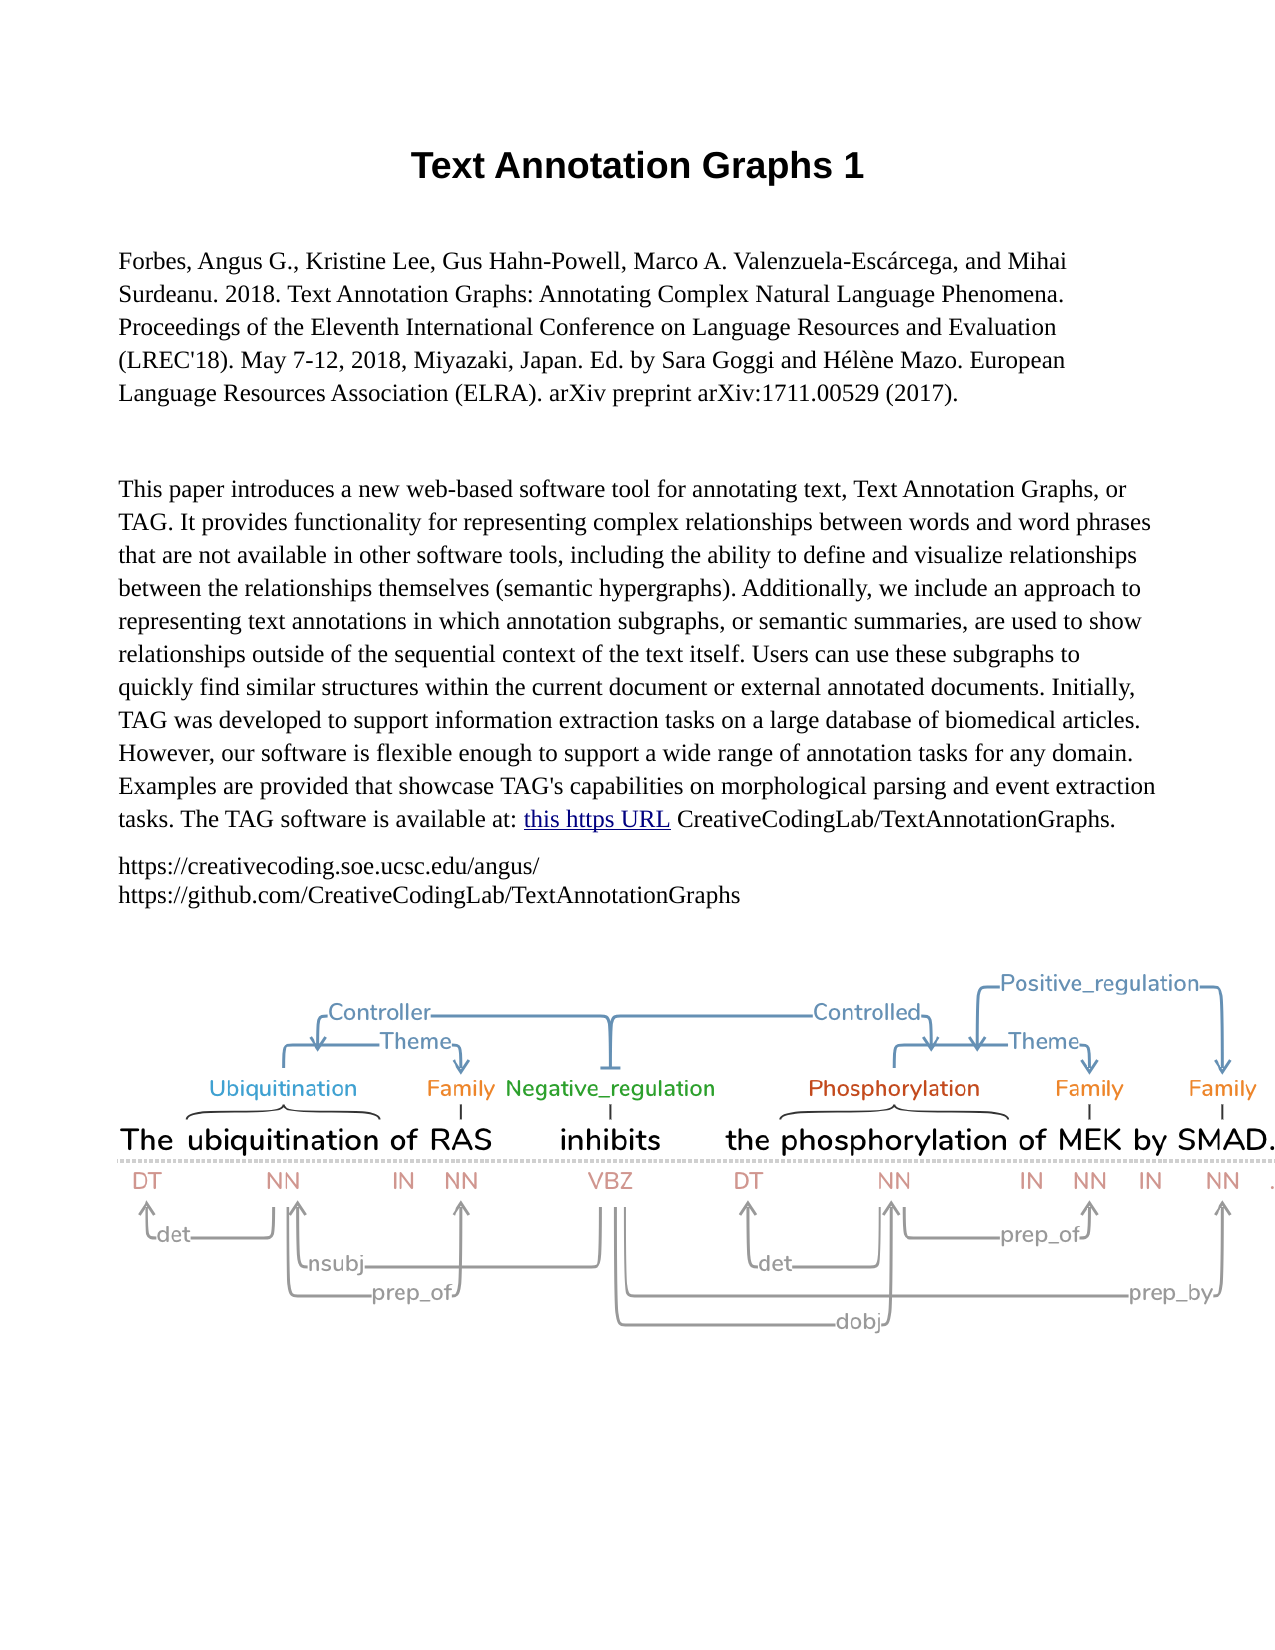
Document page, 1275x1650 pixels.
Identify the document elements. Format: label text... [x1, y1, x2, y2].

text Forbes, Angus G., Kristine Lee, Gus Hahn-Powell, Marco A. Valenzuela-Escárcega, and Mihai Surdeanu. 2018. Text Annotation Graphs: Annotating Complex Natural Language Phenomena. Proceedings of the Eleventh International Conference on Language Resources and Evaluation (LREC'18). May 7-12, 2018, Miyazaki, Japan. Ed. by Sara Goggi and Hélène Mazo. European Language Resources Association (ELRA). arXiv preprint arXiv:1711.00529 (2017). [118, 246, 1157, 407]
text https://creativecoding.soe.ucsc.edu/angus/ [118, 851, 1157, 880]
text https://github.com/CreativeCodingLab/TextAnnotationGraphs [118, 880, 1157, 909]
title Text Annotation Graphs 1 [118, 143, 1157, 186]
text This paper introduces a new web-based software tool for annotating text, Text Annotation Graphs, or TAG. It provides functionality for representing complex relationships between words and word phrases that are not available in other software tools, including the ability to define and visualize relationships between the relationships themselves (semantic hypergraphs). Additionally, we include an approach to representing text annotations in which annotation subgraphs, or semantic summaries, are used to show relationships outside of the sequential context of the text itself. Users can use these subgraphs to quickly find similar structures within the current document or external annotated documents. Initially, TAG was developed to support information extraction tasks on a large database of biomedical articles. However, our software is flexible enough to support a wide range of annotation tasks for any domain. Examples are provided that showcase TAG's capabilities on morphological parsing and event extraction tasks. The TAG software is available at: this https URL CreativeCodingLab/TextAnnotationGraphs. [118, 474, 1157, 833]
picture [117, 966, 1275, 1342]
